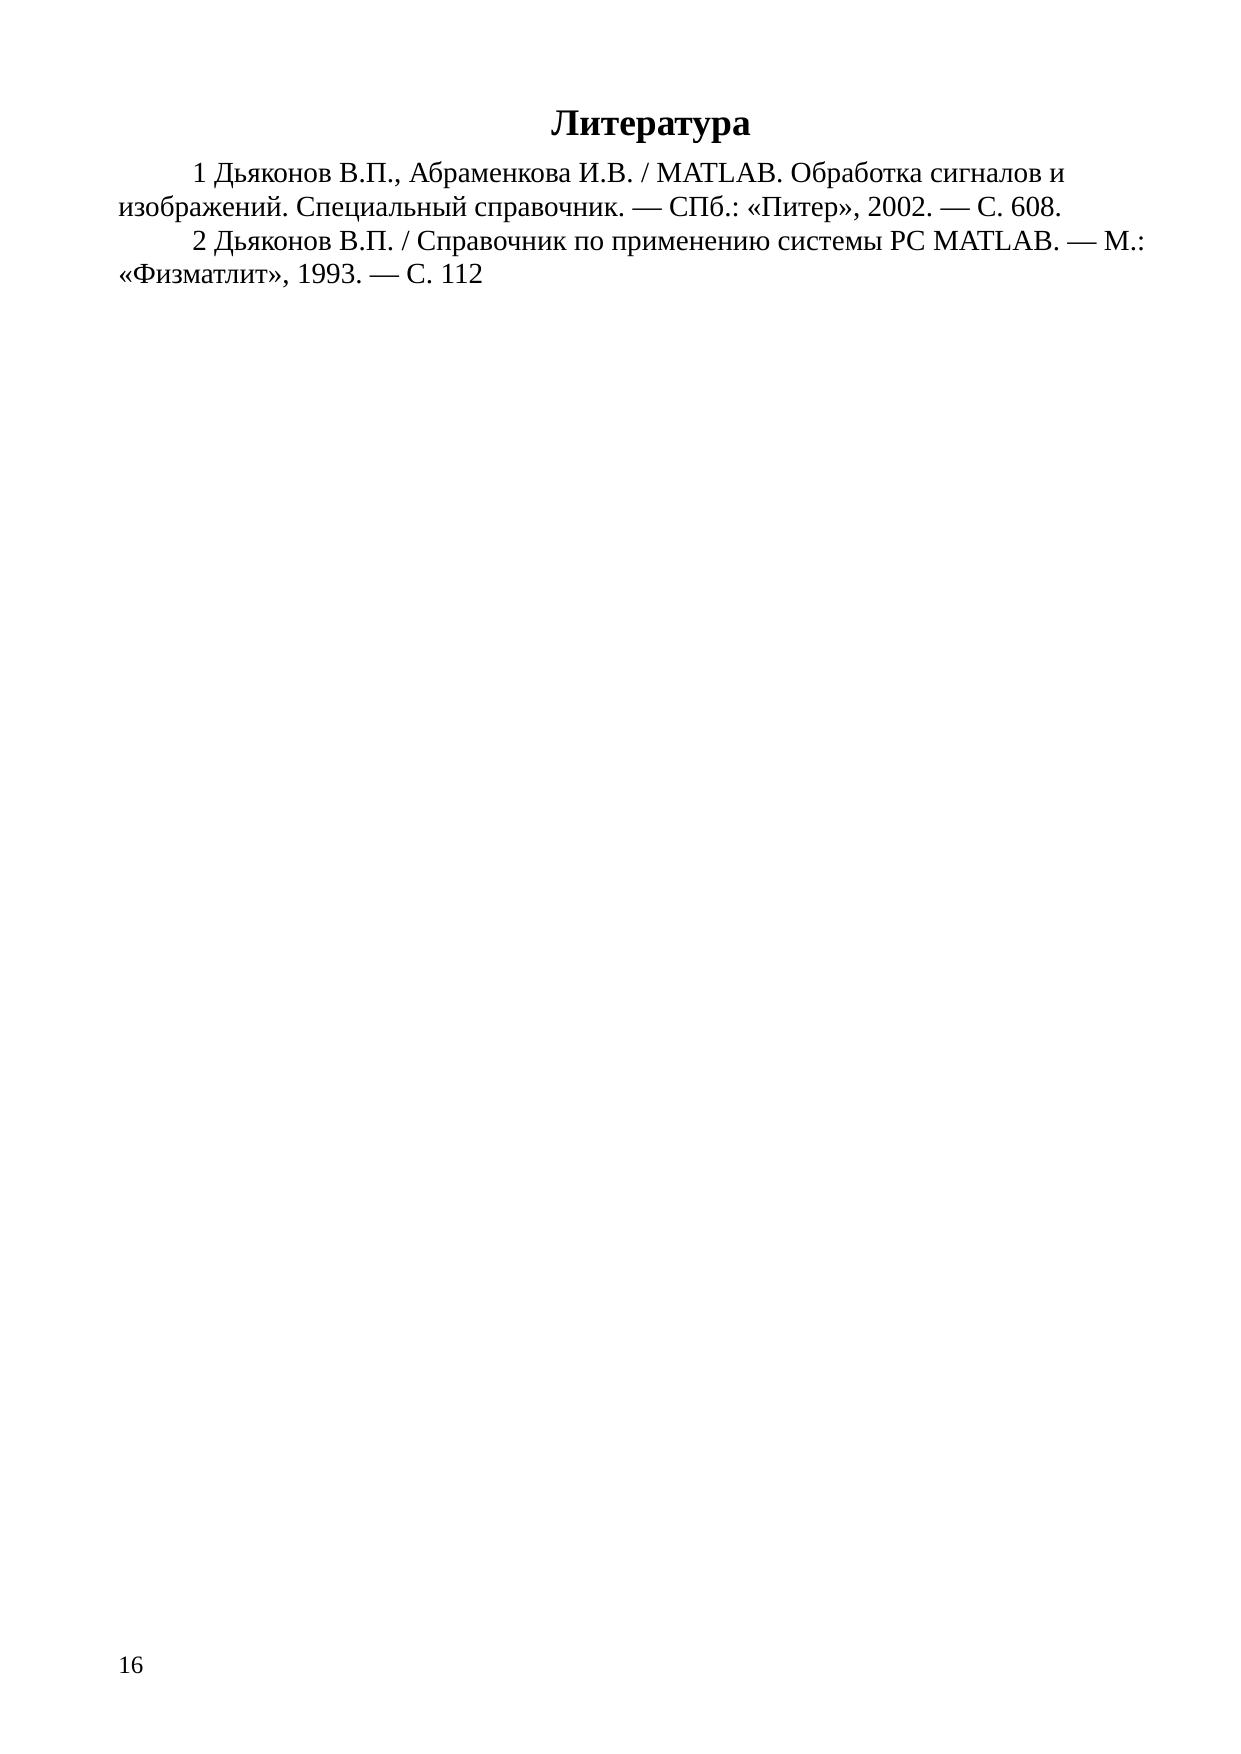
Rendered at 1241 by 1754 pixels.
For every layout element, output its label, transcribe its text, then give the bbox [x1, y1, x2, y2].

subtitle Литература [118, 100, 1184, 143]
text 2 Дьяконов В.П. / Справочник по применению системы PC MATLAB. — М.: «Физматлит», 1993. — С. 112 [118, 223, 1184, 290]
text 1 Дьяконов В.П., Абраменкова И.В. / MATLAB. Обработка сигналов и изображений. Специальный справочник. — СПб.: «Питер», 2002. — С. 608. [118, 156, 1184, 223]
